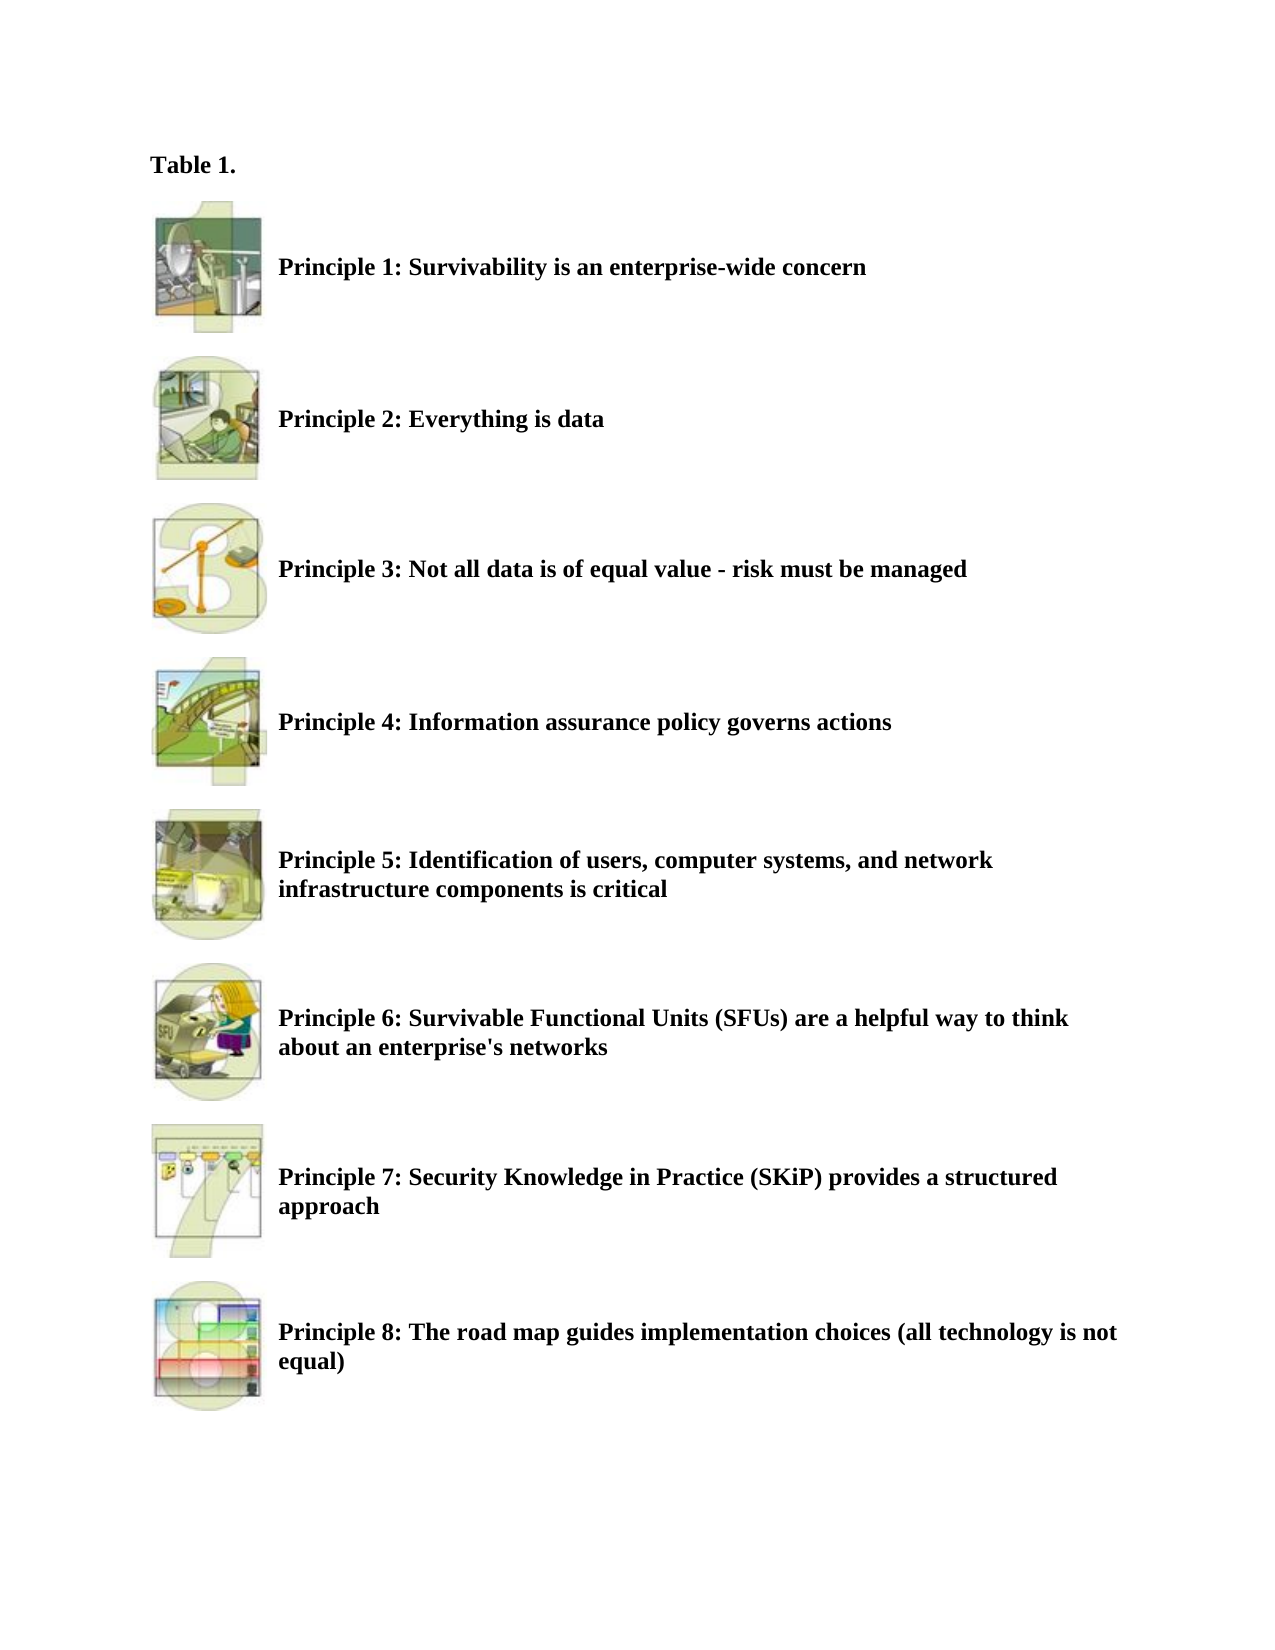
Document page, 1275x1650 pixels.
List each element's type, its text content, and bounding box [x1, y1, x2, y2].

table_header [150, 189, 277, 344]
text Table 1. [150, 150, 1125, 179]
table_cell Principle 8: The road map guides implementation choices (all technology is not equal) [277, 1269, 1134, 1423]
table_cell [150, 1113, 277, 1269]
table_cell [150, 344, 277, 492]
table_cell Principle 7: Security Knowledge in Practice (SKiP) provides a structured approach [277, 1113, 1134, 1269]
table_cell [150, 645, 277, 797]
table_cell [150, 798, 277, 951]
table_cell Principle 6: Survivable Functional Units (SFUs) are a helpful way to think about an enterprise's networks [277, 951, 1134, 1113]
table_cell Principle 3: Not all data is of equal value - risk must be managed [277, 492, 1134, 645]
table_cell [150, 951, 277, 1113]
table_header Principle 1: Survivability is an enterprise-wide concern [277, 189, 1134, 344]
table_cell [150, 1269, 277, 1423]
table_cell Principle 2: Everything is data [277, 344, 1134, 492]
table_cell Principle 4: Information assurance policy governs actions [277, 645, 1134, 797]
table_cell Principle 5: Identification of users, computer systems, and network infrastructure components is critical [277, 798, 1134, 951]
table_cell [150, 492, 277, 645]
